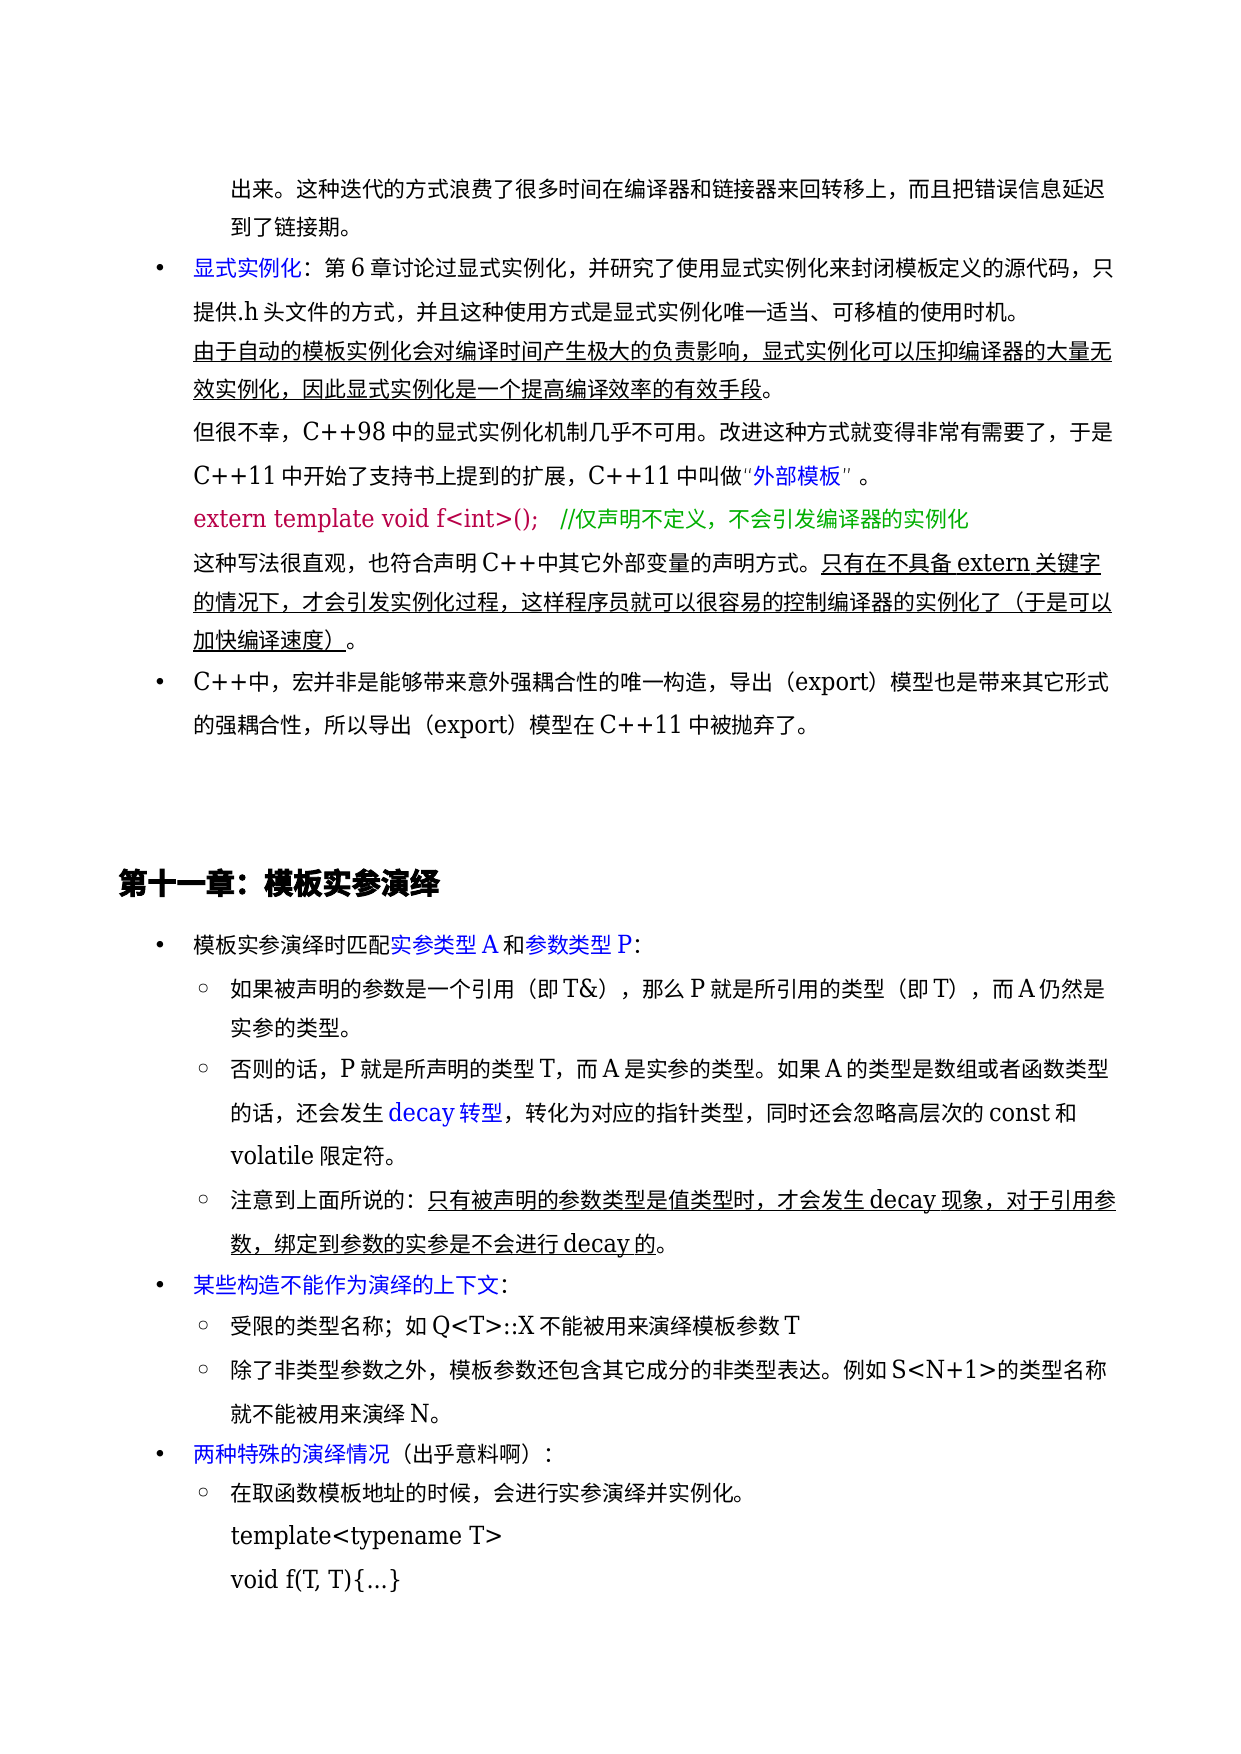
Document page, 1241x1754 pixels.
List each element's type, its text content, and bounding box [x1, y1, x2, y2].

list 两种特殊的演绎情况（出乎意料啊）： [156, 1443, 1122, 1468]
list C++中，宏并非是能够带来意外强耦合性的唯一构造，导出（export）模型也是带来其它形式的强耦合性，所以导出（export）模型在C++11中被抛弃了。 [156, 667, 1122, 740]
list 出来。这种迭代的方式浪费了很多时间在编译器和链接器来回转移上，而且把错误信息延迟到了链接期。 [193, 177, 1122, 241]
list 模板实参演绎时匹配实参类型A和参数类型P： [156, 930, 1122, 959]
subtitle 第十一章：模板实参演绎 [118, 867, 1122, 901]
list 在取函数模板地址的时候，会进行实参演绎并实例化。 template<typename T> void f(T, T){...} [193, 1481, 1122, 1594]
list 显式实例化：第6章讨论过显式实例化，并研究了使用显式实例化来封闭模板定义的源代码，只提供.h头文件的方式，并且这种使用方式是显式实例化唯一适当、可移植的使用时机。 由于自动的模板实例化会对编译时间产生极大的负责影响，显式实例化可以压抑编译器的大量无效实例化，因此显式实例化是一个提高编译效率的有效手段。 但很不幸，C++98中的显式实例化机制几乎不可用。改进这种方式就变得非常有需要了，于是C++11中开始了支持书上提到的扩展，C++11中叫做“外部模板” 。 extern template void f<int>(); //仅声明不定义，不会引发编译器的实例化 这种写法很直观，也符合声明C++中其它外部变量的声明方式。只有在不具备extern关键字的情况下，才会引发实例化过程，这样程序员就可以很容易的控制编译器的实例化了（于是可以加快编译速度）。 [156, 253, 1122, 654]
list 受限的类型名称；如Q<T>::X不能被用来演绎模板参数T [193, 1311, 1122, 1341]
list 如果被声明的参数是一个引用（即T&），那么P就是所引用的类型（即T），而A仍然是实参的类型。 [193, 974, 1122, 1041]
list 注意到上面所说的：只有被声明的参数类型是值类型时，才会发生decay现象，对于引用参数，绑定到参数的实参是不会进行decay的。 [193, 1185, 1122, 1258]
list 否则的话，P就是所声明的类型T，而A是实参的类型。如果A的类型是数组或者函数类型的话，还会发生decay转型，转化为对应的指针类型，同时还会忽略高层次的const和volatile限定符。 [193, 1054, 1122, 1171]
list 除了非类型参数之外，模板参数还包含其它成分的非类型表达。例如S<N+1>的类型名称就不能被用来演绎N。 [193, 1355, 1122, 1428]
list 某些构造不能作为演绎的上下文： [156, 1273, 1122, 1298]
